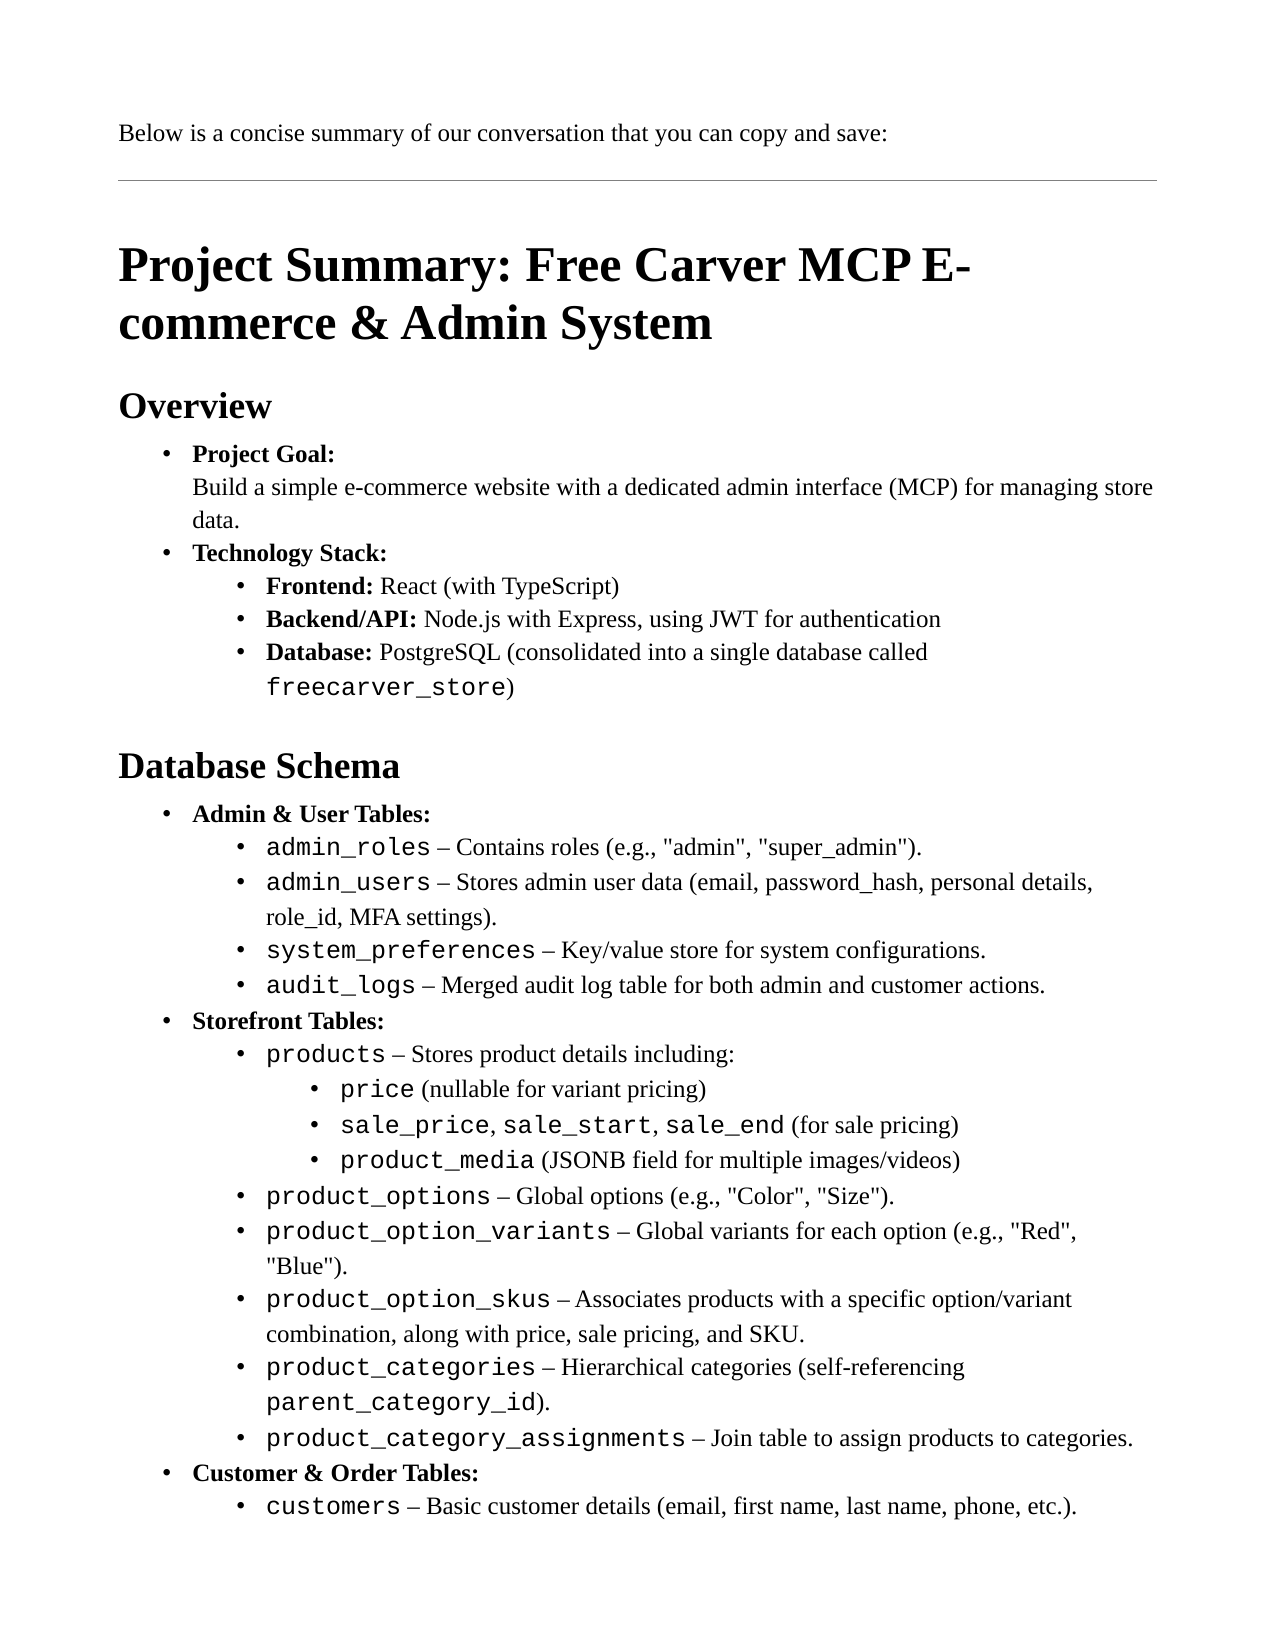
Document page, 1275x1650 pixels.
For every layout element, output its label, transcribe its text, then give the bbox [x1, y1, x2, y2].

list system_preferences – Key/value store for system configurations. [236, 935, 1157, 966]
list Database: PostgreSQL (consolidated into a single database called freecarver_store) [236, 637, 1157, 703]
list product_media (JSONB field for multiple images/videos) [310, 1145, 1157, 1176]
list product_category_assignments – Join table to assign products to categories. [236, 1423, 1157, 1454]
list product_categories – Hierarchical categories (self-referencing parent_category_id). [236, 1352, 1157, 1418]
list audit_logs – Merged audit log table for both admin and customer actions. [236, 971, 1157, 1001]
subtitle Project Summary: Free Carver MCP E-commerce & Admin System [118, 235, 1157, 350]
list sale_price, sale_start, sale_end (for sale pricing) [310, 1110, 1157, 1141]
list Frontend: React (with TypeScript) [236, 571, 1157, 600]
list products – Stores product details including: [236, 1039, 1157, 1070]
text Below is a concise summary of our conversation that you can copy and save: [118, 118, 1157, 147]
list admin_users – Stores admin user data (email, password_hash, personal details, role_id, MFA settings). [236, 867, 1157, 931]
list customers – Basic customer details (email, first name, last name, phone, etc.). [236, 1491, 1157, 1522]
list Admin & User Tables: [162, 799, 1157, 827]
list product_options – Global options (e.g., "Color", "Size"). [236, 1181, 1157, 1212]
list Backend/API: Node.js with Express, using JWT for authentication [236, 604, 1157, 633]
list Technology Stack: [162, 538, 1157, 567]
subtitle Database Schema [118, 743, 1157, 786]
list product_option_variants – Global variants for each option (e.g., "Red", "Blue"). [236, 1216, 1157, 1280]
list price (nullable for variant pricing) [310, 1074, 1157, 1105]
list admin_roles – Contains roles (e.g., "admin", "super_admin"). [236, 832, 1157, 862]
subtitle Overview [118, 383, 1157, 426]
list Storefront Tables: [162, 1006, 1157, 1035]
list product_option_skus – Associates products with a specific option/variant combination, along with price, sale pricing, and SKU. [236, 1284, 1157, 1348]
list Customer & Order Tables: [162, 1458, 1157, 1487]
list Project Goal: Build a simple e-commerce website with a dedicated admin interface (MCP) for managing store data. [162, 439, 1157, 534]
